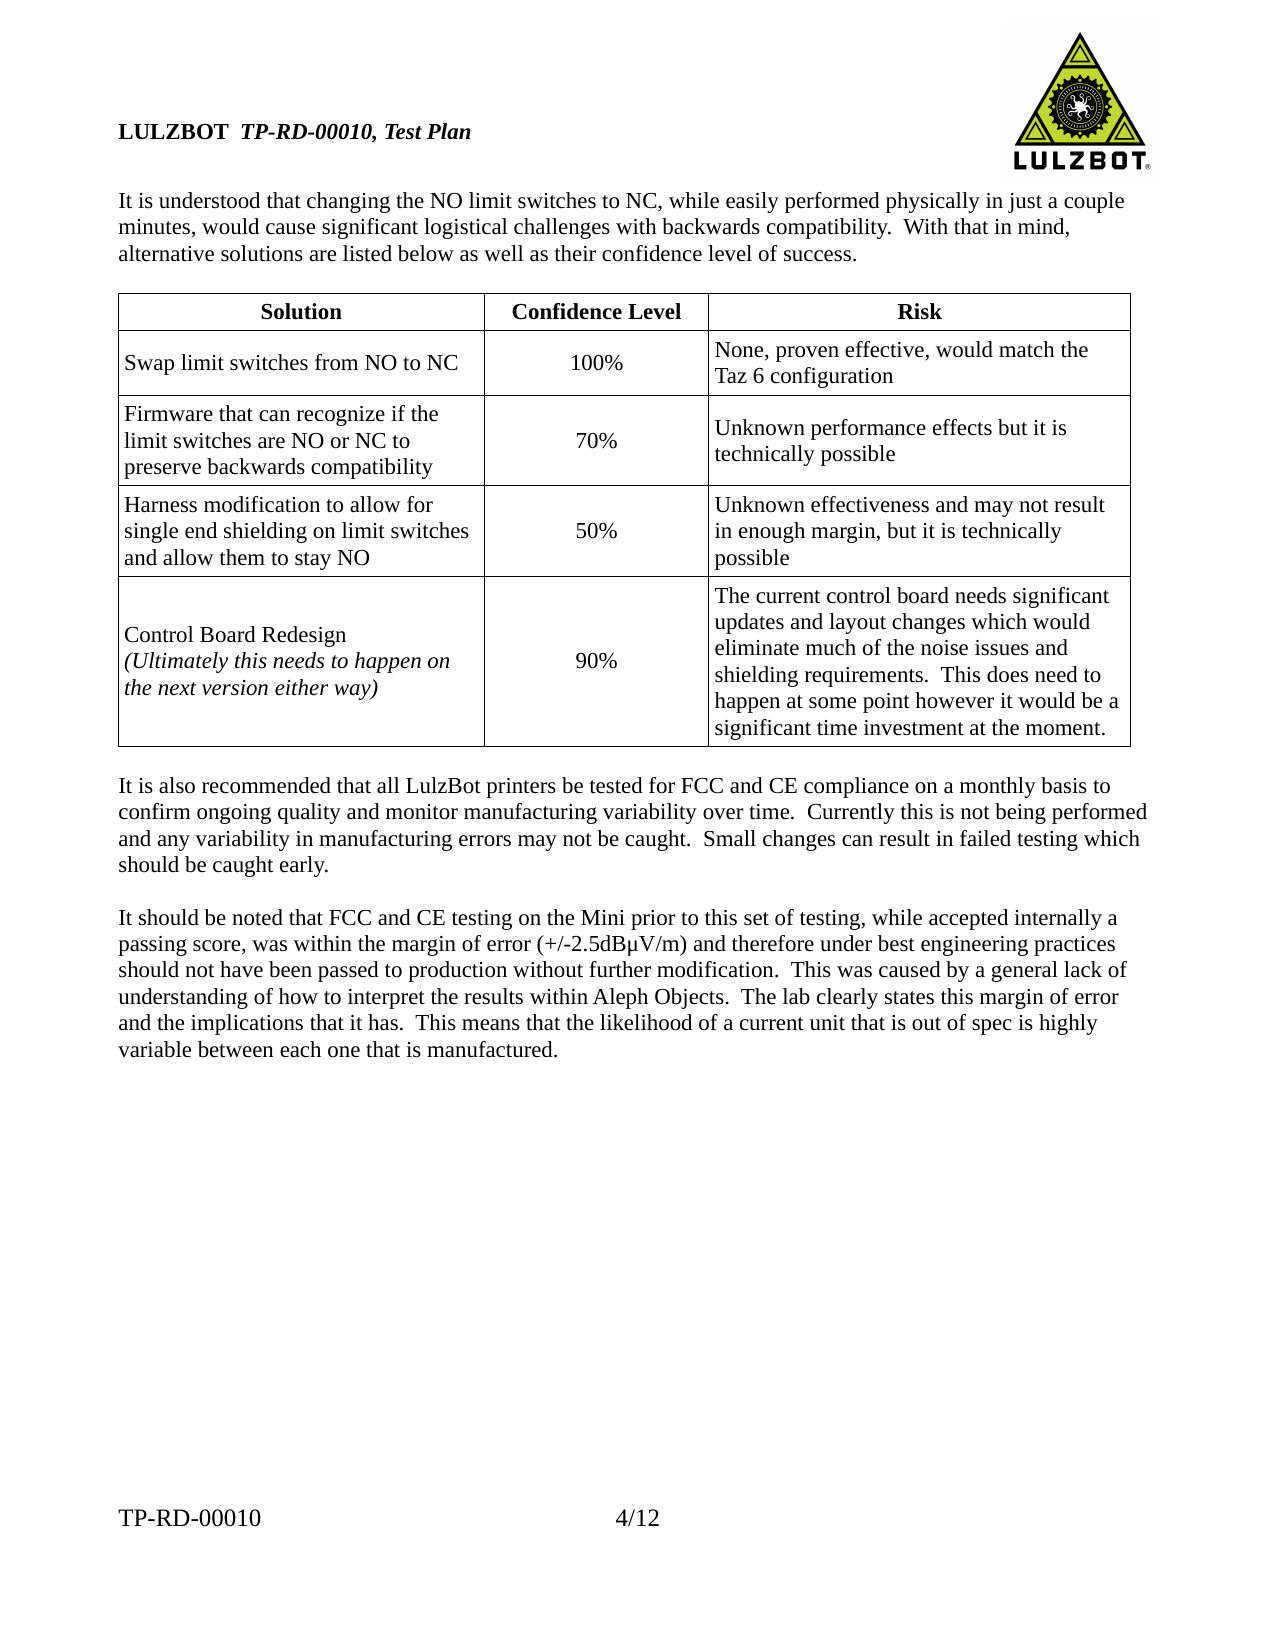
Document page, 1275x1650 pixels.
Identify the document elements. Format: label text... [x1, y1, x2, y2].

table_cell The current control board needs significant updates and layout changes which would eliminate much of the noise issues and shielding requirements. This does need to happen at some point however it would be a significant time investment at the moment. [709, 577, 1130, 746]
table_cell Harness modification to allow for single end shielding on limit switches and allow them to stay NO [119, 486, 484, 576]
table_cell Control Board Redesign (Ultimately this needs to happen on the next version either way) [119, 577, 484, 746]
table_cell Swap limit switches from NO to NC [119, 331, 484, 395]
text It is also recommended that all LulzBot printers be tested for FCC and CE compliance on a monthly basis to confirm ongoing quality and monitor manufacturing variability over time. Currently this is not being performed and any variability in manufacturing errors may not be caught. Small changes can result in failed testing which should be caught early. [118, 772, 1157, 877]
picture [1005, 22, 1160, 183]
table_cell 100% [485, 331, 708, 395]
table_cell Firmware that can recognize if the limit switches are NO or NC to preserve backwards compatibility [119, 396, 484, 485]
table_cell None, proven effective, would match the Taz 6 configuration [709, 331, 1130, 395]
table_cell Unknown effectiveness and may not result in enough margin, but it is technically possible [709, 486, 1130, 576]
text It should be noted that FCC and CE testing on the Mini prior to this set of testing, while accepted internally a passing score, was within the margin of error (+/-2.5dBμV/m) and therefore under best engineering practices should not have been passed to production without further modification. This was caused by a general lack of understanding of how to interpret the results within Aleph Objects. The lab clearly states this margin of error and the implications that it has. This means that the likelihood of a current unit that is out of spec is highly variable between each one that is manufactured. [118, 904, 1157, 1062]
table_header Confidence Level [485, 294, 708, 330]
table_cell 50% [485, 486, 708, 576]
table_header Risk [709, 294, 1130, 330]
text It is understood that changing the NO limit switches to NC, while easily performed physically in just a couple minutes, would cause significant logistical challenges with backwards compatibility. With that in mind, alternative solutions are listed below as well as their confidence level of success. [118, 187, 1157, 266]
table_header Solution [119, 294, 484, 330]
table_cell 70% [485, 396, 708, 485]
table_cell 90% [485, 577, 708, 746]
table_cell Unknown performance effects but it is technically possible [709, 396, 1130, 485]
